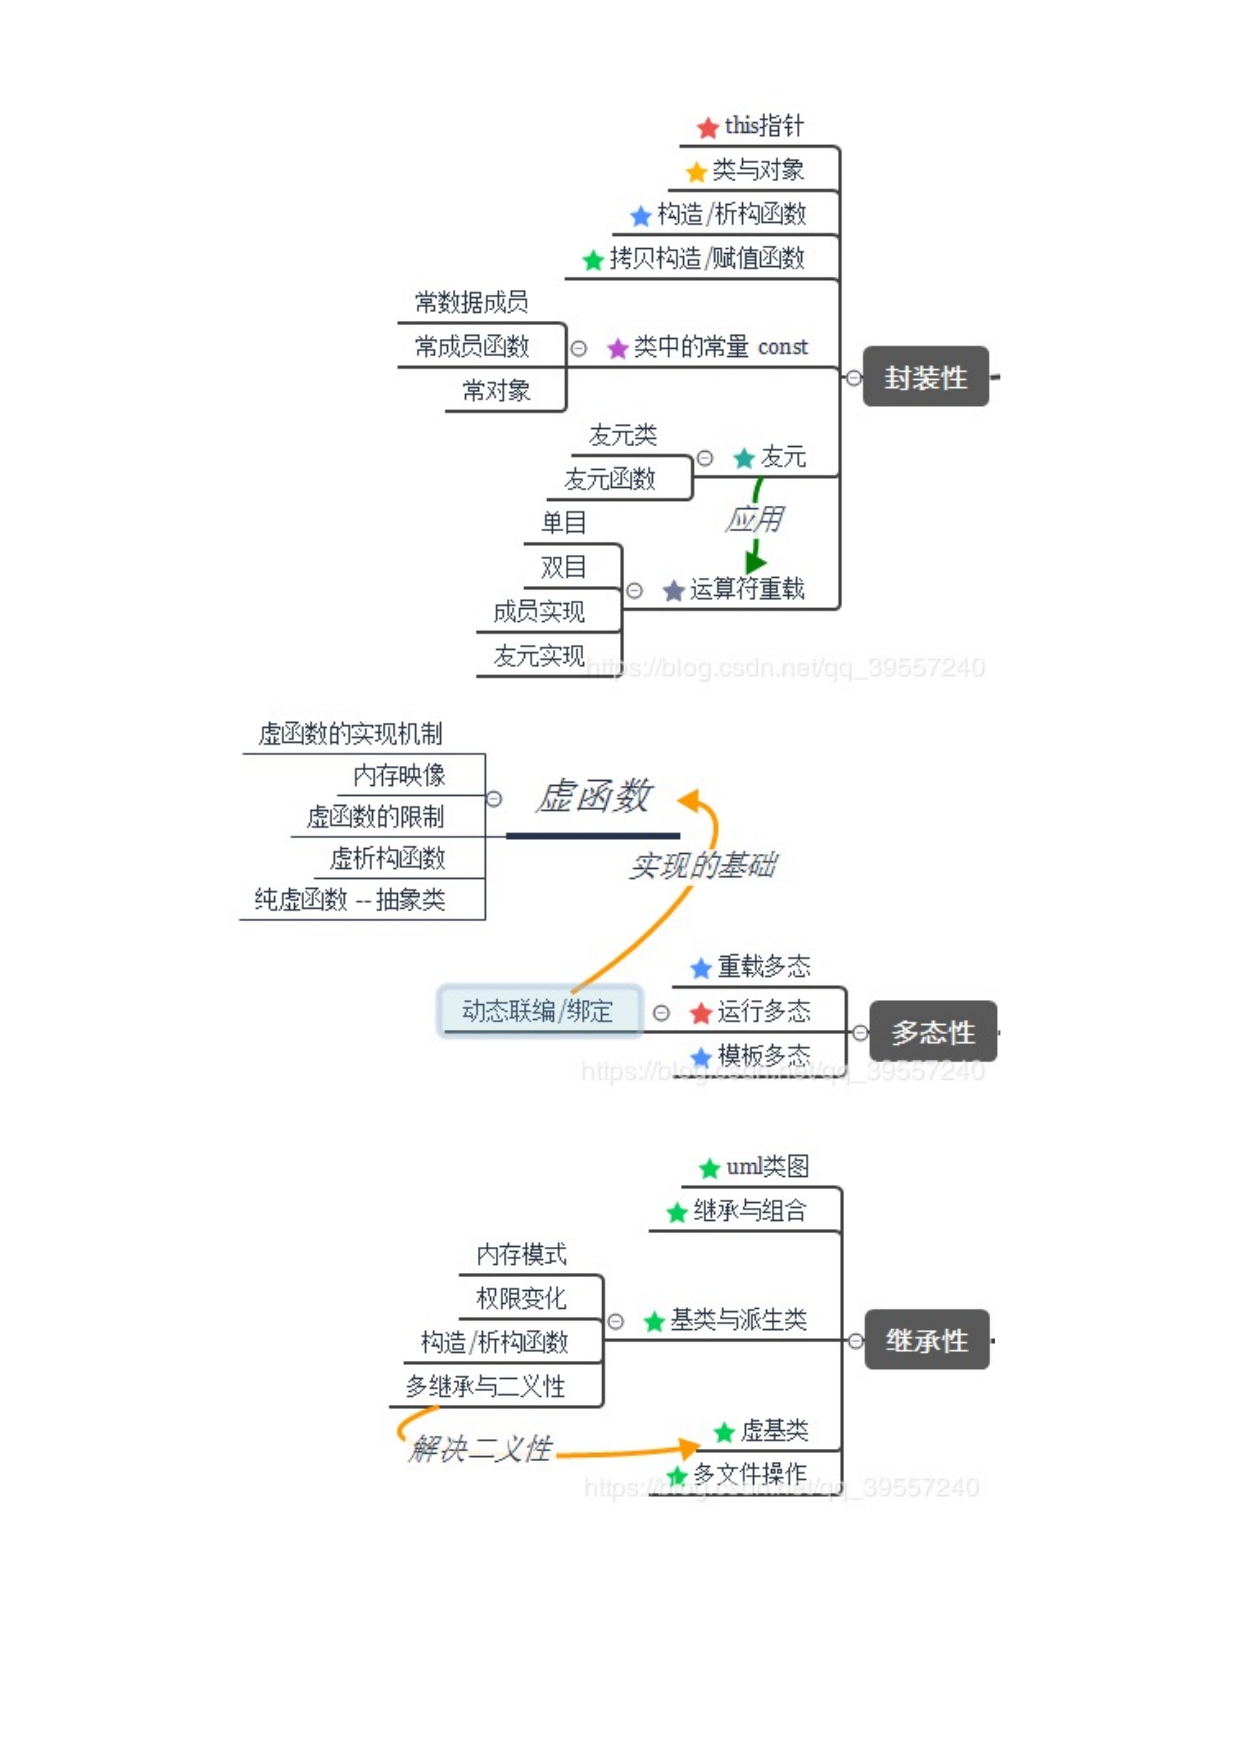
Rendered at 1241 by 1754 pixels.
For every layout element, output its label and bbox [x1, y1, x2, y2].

picture [216, 91, 1001, 1102]
picture [378, 1132, 995, 1518]
